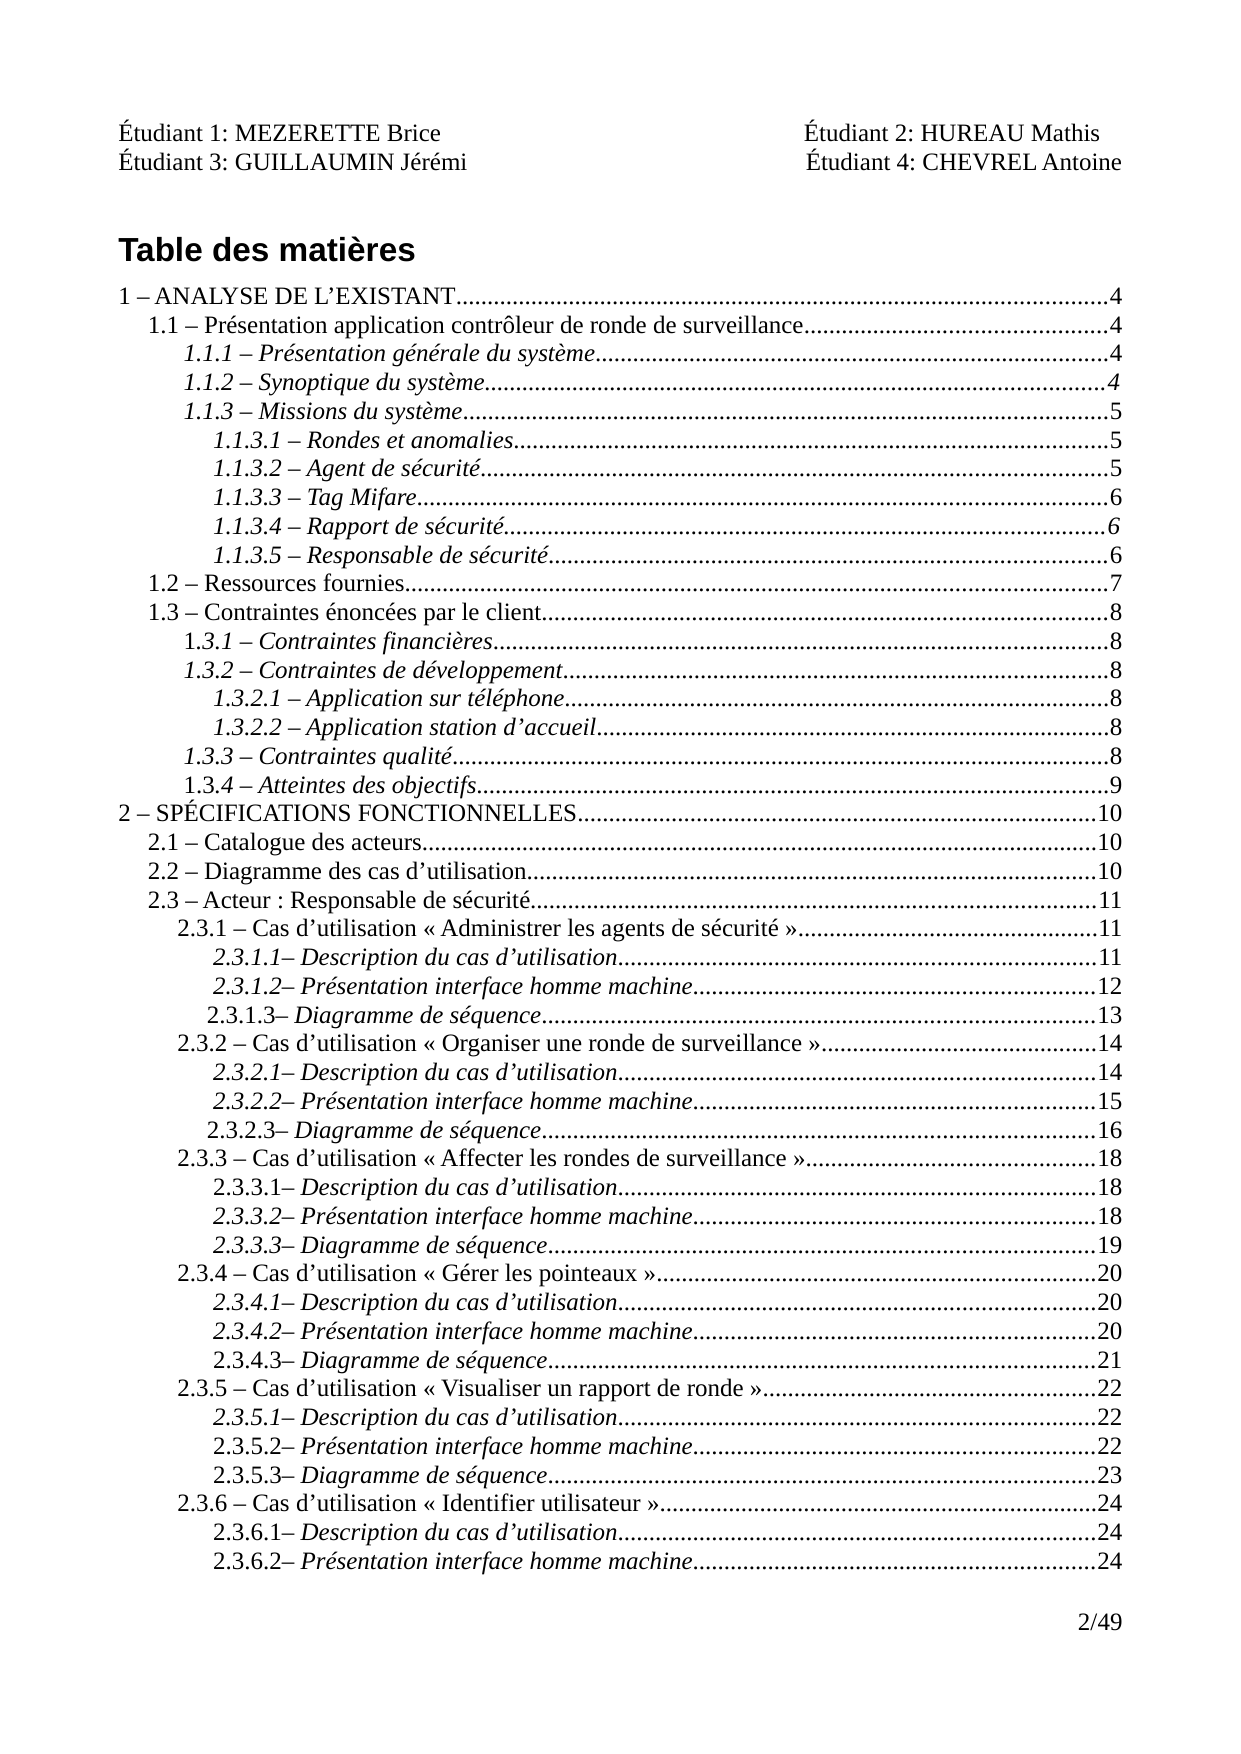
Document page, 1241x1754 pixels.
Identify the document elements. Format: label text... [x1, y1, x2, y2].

text 2.3.1.3– Diagramme de séquence 13 [207, 1000, 1122, 1028]
text 1.3.2.2 – Application station d’accueil 8 [207, 712, 1122, 741]
text 2.3.1.2– Présentation interface homme machine 12 [207, 971, 1122, 1000]
text 1.1.3.4 – Rapport de sécurité 6 [207, 511, 1122, 540]
text 2.3.3.2– Présentation interface homme machine 18 [207, 1201, 1122, 1230]
text 1.1.3.1 – Rondes et anomalies 5 [207, 425, 1122, 453]
text 2.1 – Catalogue des acteurs 10 [148, 827, 1122, 856]
text 2.3.6.1– Description du cas d’utilisation 24 [207, 1517, 1122, 1546]
text 1.1.1 – Présentation générale du système 4 [177, 338, 1122, 367]
text 1.1.3 – Missions du système 5 [177, 396, 1122, 425]
text 2.3.3 – Cas d’utilisation « Affecter les rondes de surveillance » 18 [177, 1143, 1122, 1172]
text 2 – SPÉCIFICATIONS FONCTIONNELLES 10 [118, 798, 1122, 827]
text 1.3.1 – Contraintes financières 8 [177, 626, 1122, 655]
text 1 – ANALYSE DE L’EXISTANT 4 [118, 281, 1122, 310]
text 2.3.5.3– Diagramme de séquence 23 [207, 1460, 1122, 1488]
text 2.3.4 – Cas d’utilisation « Gérer les pointeaux » 20 [177, 1258, 1122, 1287]
text 1.3.2 – Contraintes de développement 8 [177, 655, 1122, 683]
text 2.3.1 – Cas d’utilisation « Administrer les agents de sécurité » 11 [177, 913, 1122, 942]
text 2.3.2.1– Description du cas d’utilisation 14 [207, 1057, 1122, 1086]
text 2.3.4.1– Description du cas d’utilisation 20 [207, 1287, 1122, 1316]
text 1.1.3.2 – Agent de sécurité 5 [207, 453, 1122, 482]
subtitle Table des matières [118, 230, 1122, 268]
text 1.2 – Ressources fournies 7 [148, 568, 1122, 597]
text 1.3.3 – Contraintes qualité 8 [177, 741, 1122, 770]
text 2.3.4.2– Présentation interface homme machine 20 [207, 1316, 1122, 1345]
text 2.3.2 – Cas d’utilisation « Organiser une ronde de surveillance » 14 [177, 1028, 1122, 1057]
text 1.3.2.1 – Application sur téléphone 8 [207, 683, 1122, 712]
text 1.3 – Contraintes énoncées par le client 8 [148, 597, 1122, 626]
text 2.2 – Diagramme des cas d’utilisation 10 [148, 856, 1122, 885]
text 2.3.3.1– Description du cas d’utilisation 18 [207, 1172, 1122, 1201]
text 1.1.3.3 – Tag Mifare 6 [207, 482, 1122, 511]
text 1.1.2 – Synoptique du système 4 [177, 367, 1122, 396]
text 2.3.5.2– Présentation interface homme machine 22 [207, 1431, 1122, 1460]
text 2.3.1.1– Description du cas d’utilisation 11 [207, 942, 1122, 971]
text 2.3 – Acteur : Responsable de sécurité 11 [148, 885, 1122, 913]
text 1.1.3.5 – Responsable de sécurité 6 [207, 540, 1122, 568]
text 1.1 – Présentation application contrôleur de ronde de surveillance 4 [148, 310, 1122, 338]
text 2.3.6 – Cas d’utilisation « Identifier utilisateur » 24 [177, 1488, 1122, 1517]
text 2.3.2.3– Diagramme de séquence 16 [207, 1115, 1122, 1143]
text 2.3.3.3– Diagramme de séquence 19 [207, 1230, 1122, 1258]
text 2.3.5 – Cas d’utilisation « Visualiser un rapport de ronde » 22 [177, 1373, 1122, 1402]
text 1.3.4 – Atteintes des objectifs 9 [177, 770, 1122, 798]
text 2.3.4.3– Diagramme de séquence 21 [207, 1345, 1122, 1373]
text 2.3.6.2– Présentation interface homme machine 24 [207, 1546, 1122, 1575]
text 2.3.5.1– Description du cas d’utilisation 22 [207, 1402, 1122, 1431]
text 2.3.2.2– Présentation interface homme machine 15 [207, 1086, 1122, 1115]
